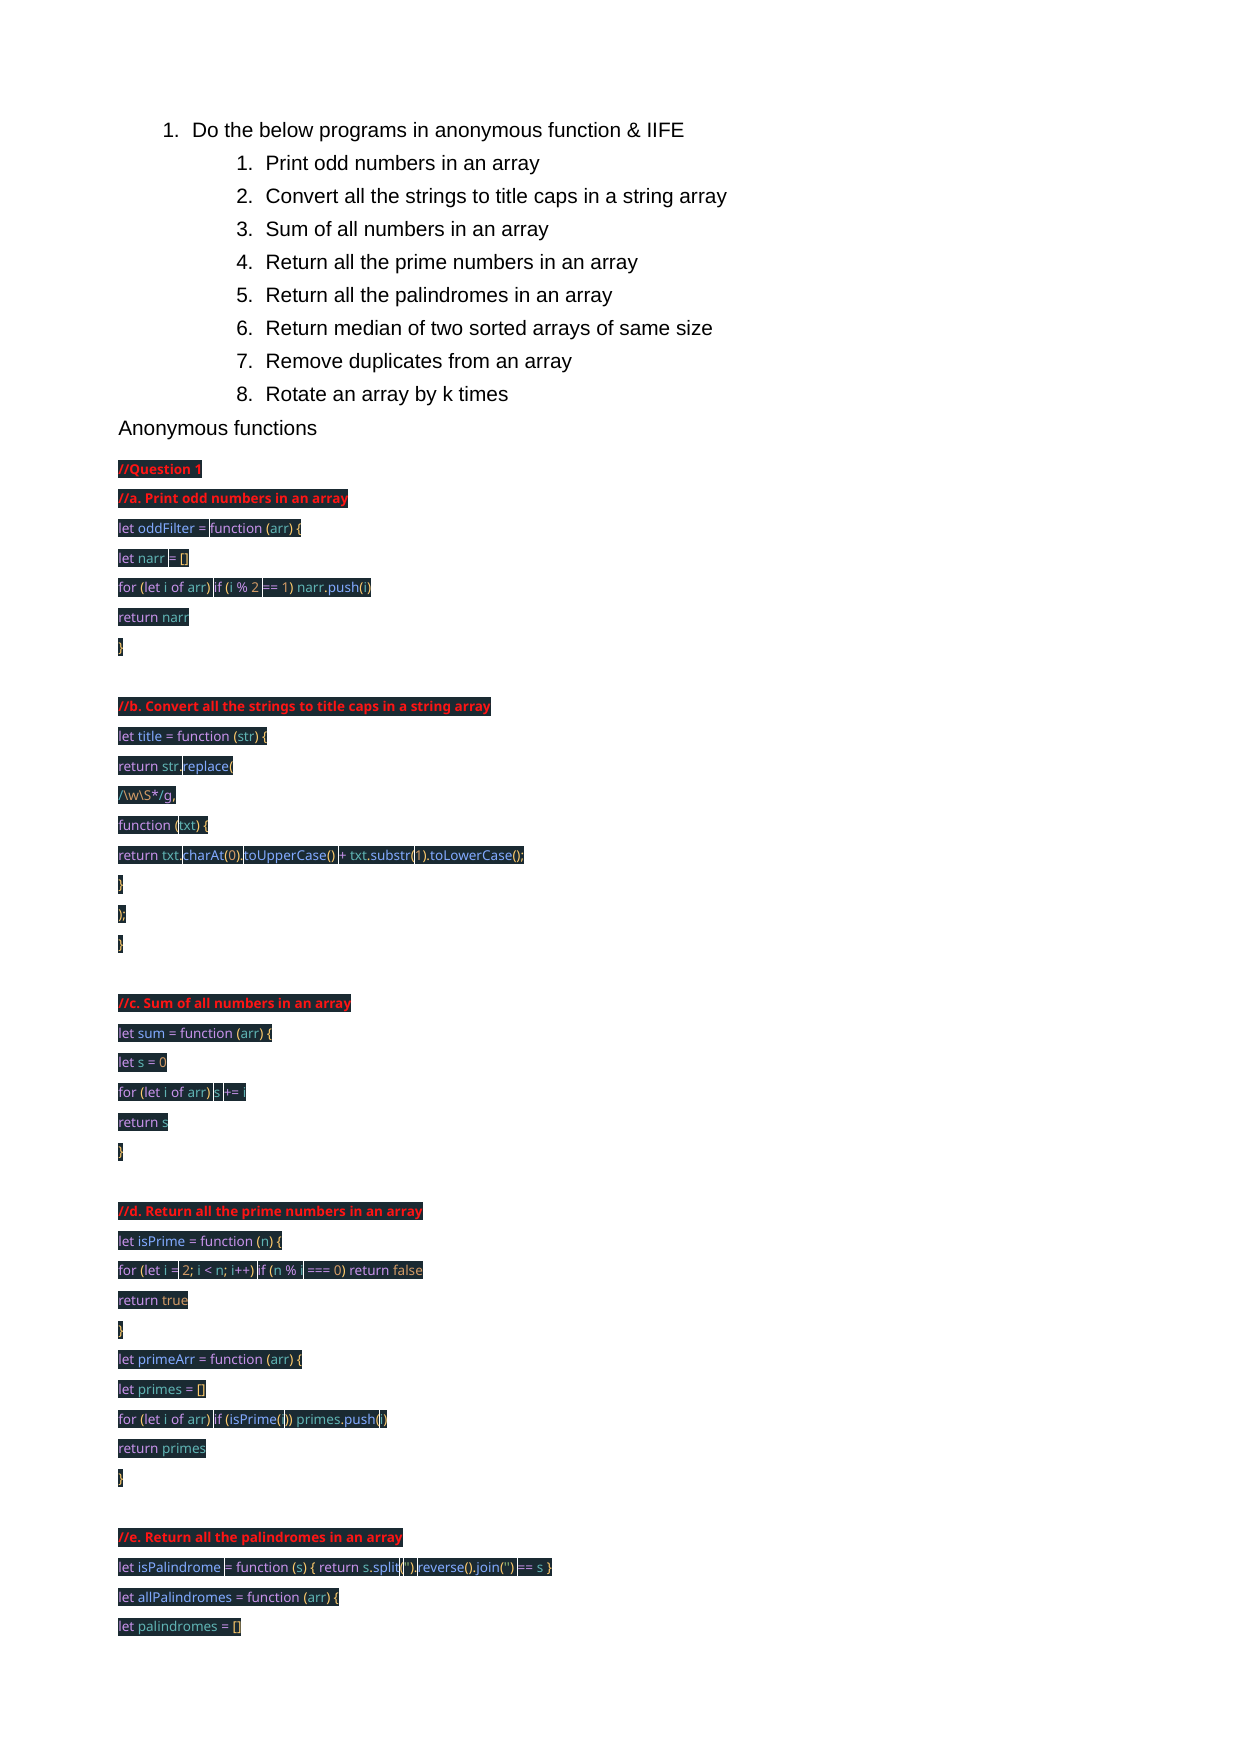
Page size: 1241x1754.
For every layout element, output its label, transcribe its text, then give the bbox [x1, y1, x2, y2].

text let isPrime = function (n) { [118, 1220, 1122, 1250]
text //c. Sum of all numbers in an array [118, 983, 1122, 1012]
text //a. Print odd numbers in an array [118, 478, 1122, 508]
text let title = function (str) { [118, 716, 1122, 745]
list Return median of two sorted arrays of same size [236, 316, 1122, 340]
list Return all the palindromes in an array [236, 283, 1122, 307]
text //b. Convert all the strings to title caps in a string array [118, 686, 1122, 716]
text return txt.charAt(0).toUpperCase() + txt.substr(1).toLowerCase(); [118, 834, 1122, 864]
text } [118, 923, 1122, 953]
text /\w\S*/g, [118, 775, 1122, 804]
text return s [118, 1101, 1122, 1131]
text } [118, 1458, 1122, 1487]
list Sum of all numbers in an array [236, 217, 1122, 241]
list Rotate an array by k times [236, 382, 1122, 406]
text let primeArr = function (arr) { [118, 1339, 1122, 1369]
text //e. Return all the palindromes in an array [118, 1517, 1122, 1547]
text let isPalindrome = function (s) { return s.split('').reverse().join('') == s } [118, 1547, 1122, 1576]
text return true [118, 1279, 1122, 1309]
text return narr [118, 597, 1122, 626]
text for (let i of arr) s += i [118, 1072, 1122, 1101]
list Convert all the strings to title caps in a string array [236, 184, 1122, 208]
text Anonymous functions [118, 415, 1122, 439]
list Print odd numbers in an array [236, 151, 1122, 175]
text for (let i of arr) if (i % 2 == 1) narr.push(i) [118, 567, 1122, 597]
text } [118, 1131, 1122, 1161]
text } [118, 864, 1122, 894]
text } [118, 1309, 1122, 1339]
text let narr = [] [118, 537, 1122, 567]
text let s = 0 [118, 1042, 1122, 1072]
list Do the below programs in anonymous function & IIFE [162, 118, 1122, 142]
text for (let i of arr) if (isPrime(i)) primes.push(i) [118, 1398, 1122, 1428]
text //Question 1 [118, 448, 1122, 478]
text let oddFilter = function (arr) { [118, 508, 1122, 537]
text let palindromes = [] [118, 1606, 1122, 1636]
text ); [118, 894, 1122, 923]
text function (txt) { [118, 804, 1122, 834]
text } [118, 626, 1122, 656]
text let sum = function (arr) { [118, 1012, 1122, 1042]
list Remove duplicates from an array [236, 349, 1122, 373]
text let allPalindromes = function (arr) { [118, 1576, 1122, 1606]
text for (let i = 2; i < n; i++) if (n % i === 0) return false [118, 1250, 1122, 1279]
text return primes [118, 1428, 1122, 1458]
text //d. Return all the prime numbers in an array [118, 1191, 1122, 1220]
list Return all the prime numbers in an array [236, 250, 1122, 274]
text let primes = [] [118, 1369, 1122, 1398]
text return str.replace( [118, 745, 1122, 775]
